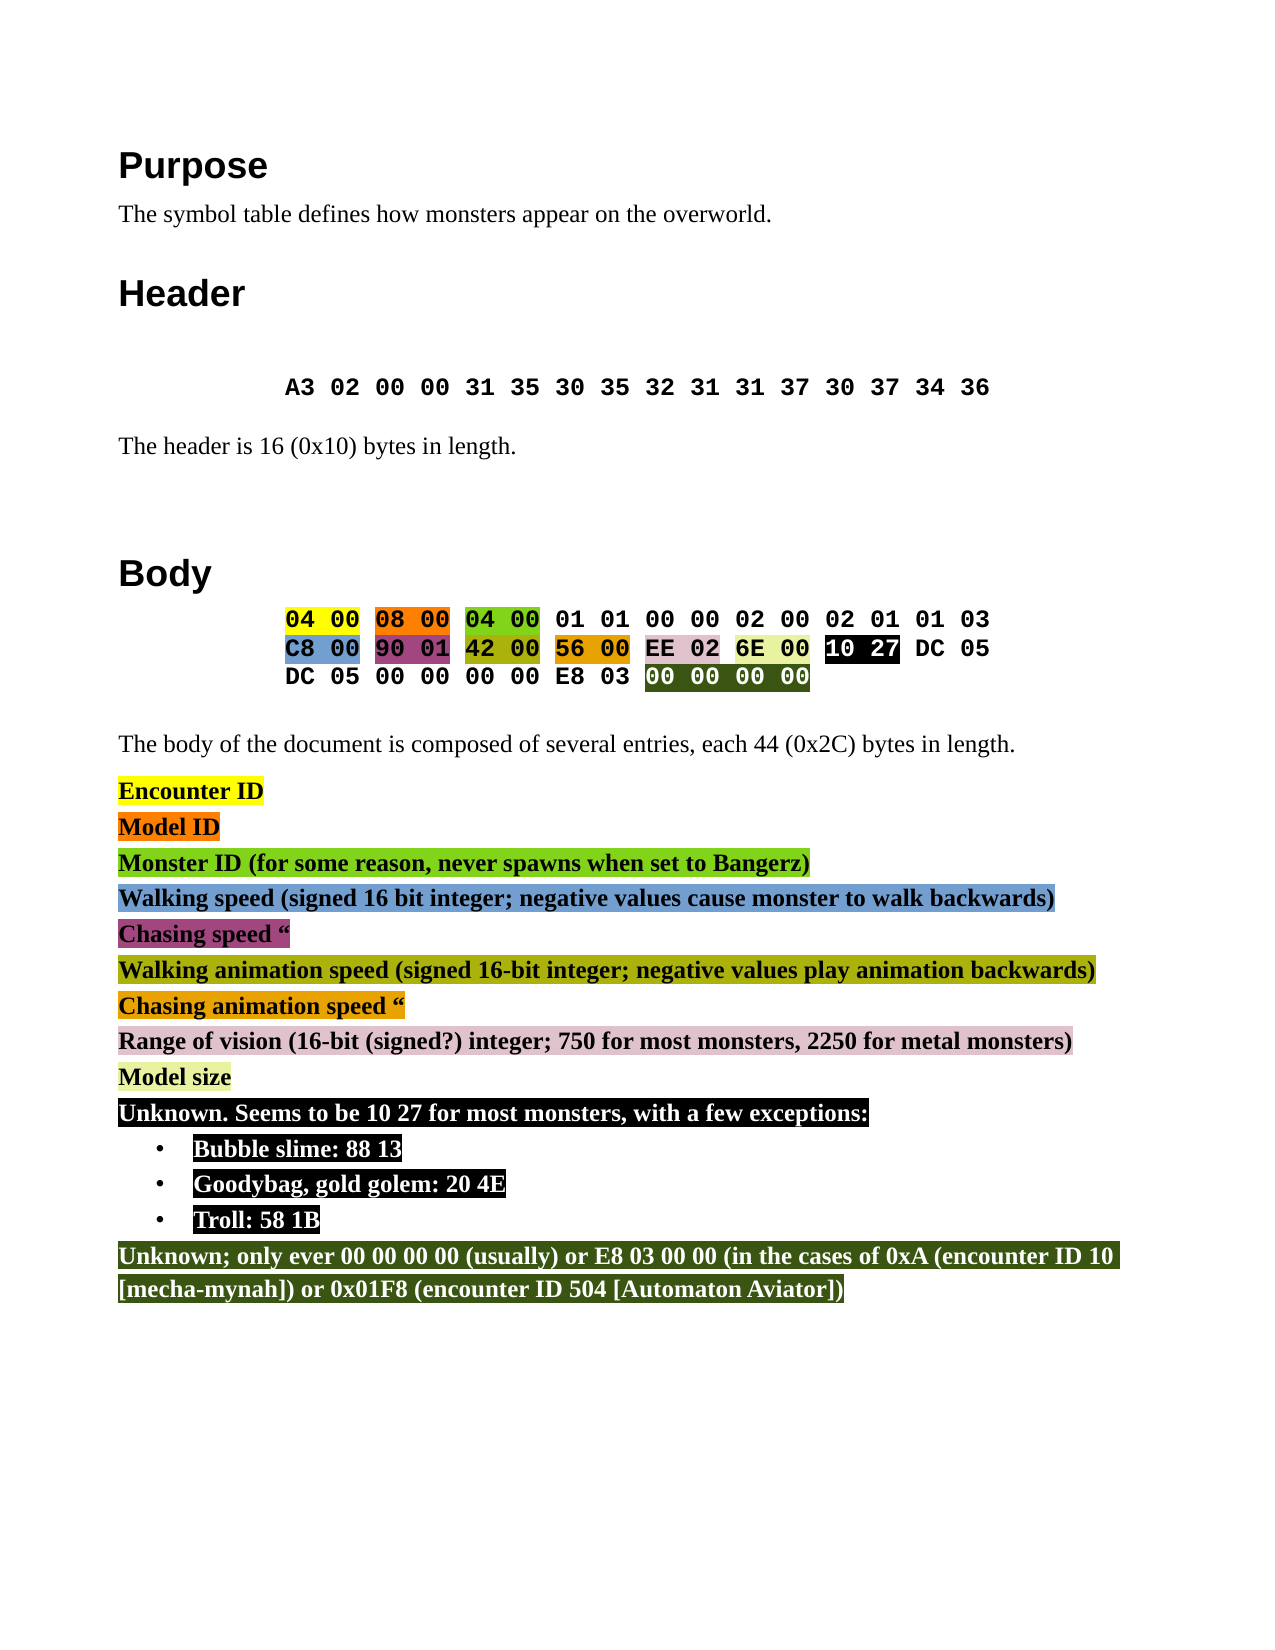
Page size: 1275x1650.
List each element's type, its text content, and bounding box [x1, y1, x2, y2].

text The symbol table defines how monsters appear on the overworld. [118, 199, 1157, 227]
list Bubble slime: 88 13 [156, 1134, 1157, 1162]
text Unknown. Seems to be 10 27 for most monsters, with a few exceptions: [118, 1098, 1157, 1127]
text 04 00 08 00 04 00 01 01 00 00 02 00 02 01 01 03 [118, 607, 1157, 635]
text Encounter ID [118, 776, 1157, 805]
text C8 00 90 01 42 00 56 00 EE 02 6E 00 10 27 DC 05 [118, 635, 1157, 664]
text The body of the document is composed of several entries, each 44 (0x2C) bytes in length. [118, 729, 1157, 757]
text Model ID [118, 812, 1157, 841]
subtitle Header [118, 271, 1157, 314]
text Unknown; only ever 00 00 00 00 (usually) or E8 03 00 00 (in the cases of 0xA (encounter ID 10 [mecha-mynah]) or 0x01F8 (encounter ID 504 [Automaton Aviator]) [118, 1241, 1157, 1303]
text Range of vision (16-bit (signed?) integer; 750 for most monsters, 2250 for metal monsters) [118, 1026, 1157, 1055]
text The header is 16 (0x10) bytes in length. [118, 431, 1157, 460]
text Chasing speed “ [118, 919, 1157, 948]
subtitle Purpose [118, 143, 1157, 186]
subtitle Body [118, 551, 1157, 594]
list Goodybag, gold golem: 20 4E [156, 1169, 1157, 1198]
text Model size [118, 1062, 1157, 1091]
text Walking speed (signed 16 bit integer; negative values cause monster to walk backwards) [118, 883, 1157, 912]
text A3 02 00 00 31 35 30 35 32 31 31 37 30 37 34 36 [118, 374, 1157, 403]
text Walking animation speed (signed 16-bit integer; negative values play animation backwards) [118, 955, 1157, 984]
text Chasing animation speed “ [118, 991, 1157, 1019]
list Troll: 58 1B [156, 1205, 1157, 1234]
text Monster ID (for some reason, never spawns when set to Bangerz) [118, 848, 1157, 877]
text DC 05 00 00 00 00 E8 03 00 00 00 00 [118, 664, 1157, 692]
